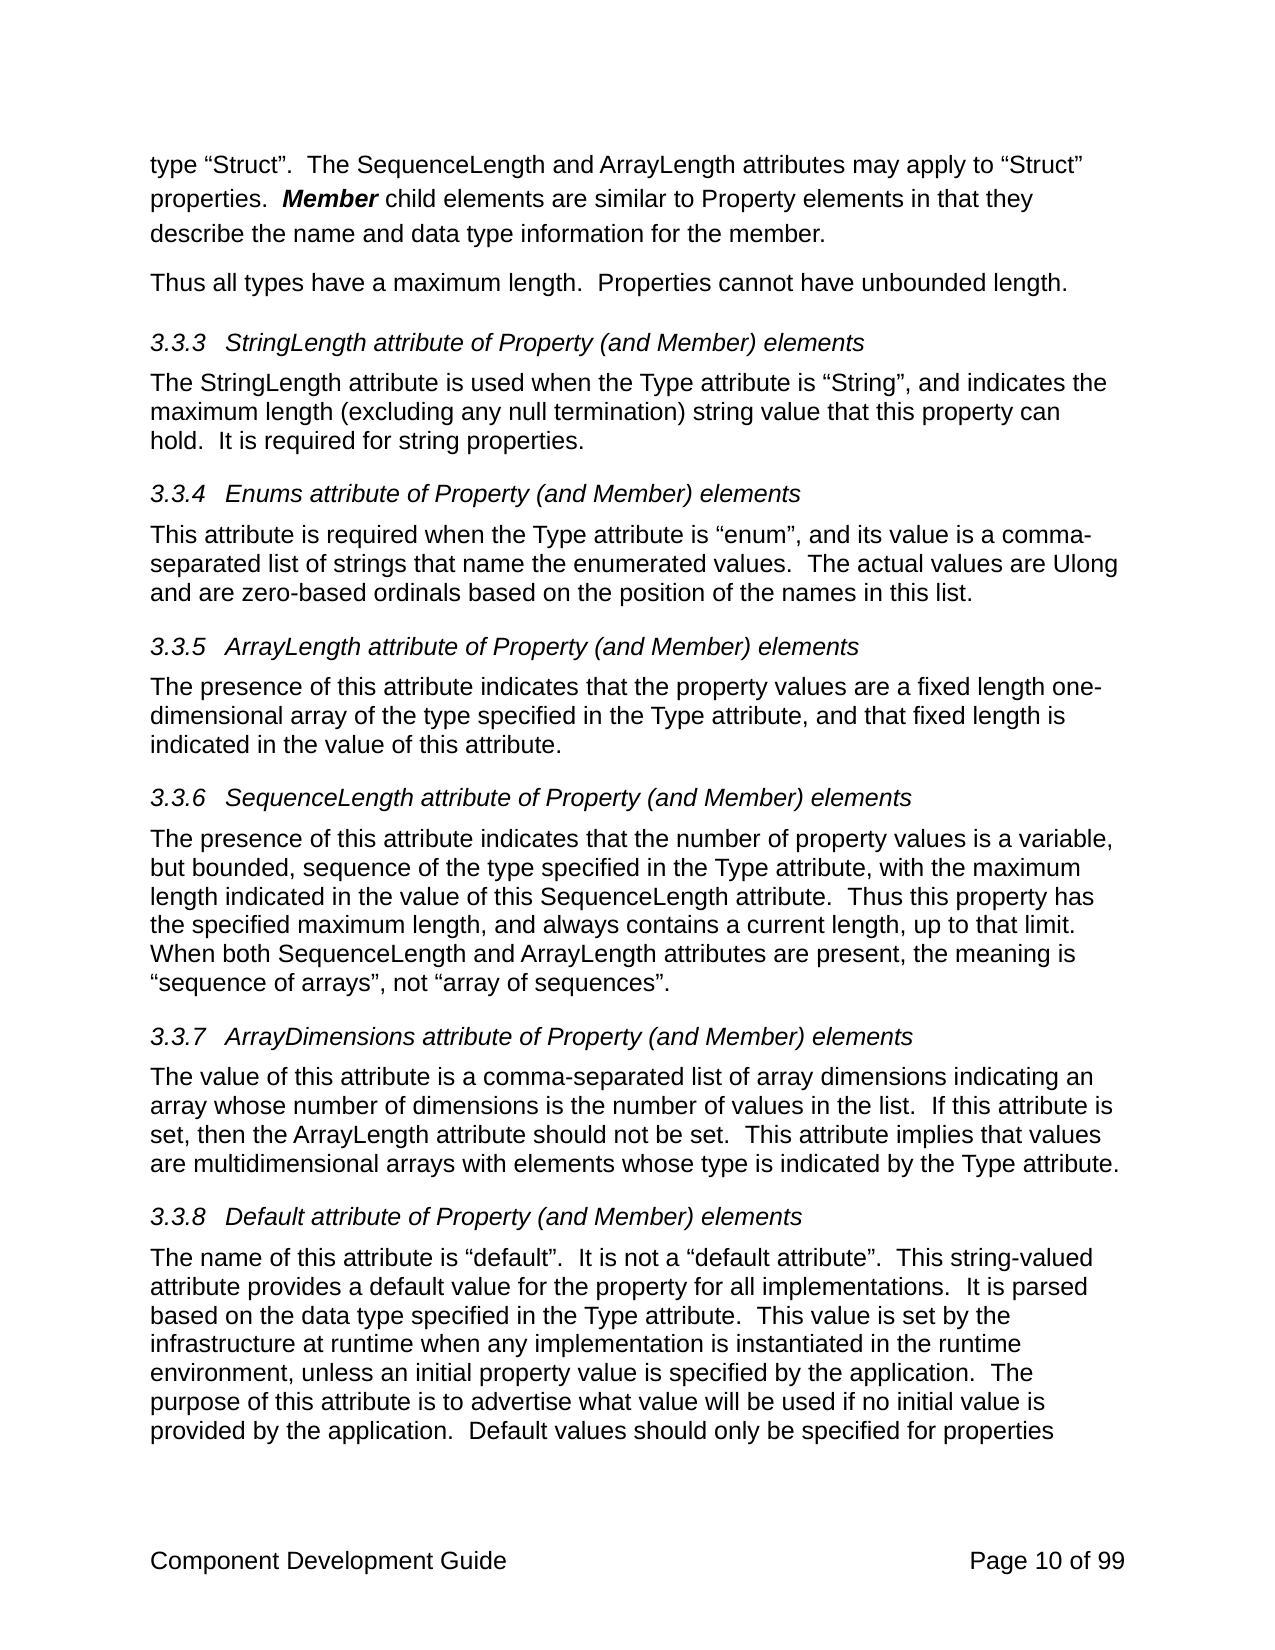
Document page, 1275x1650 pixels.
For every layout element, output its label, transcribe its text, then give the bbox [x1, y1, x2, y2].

subtitle ArrayDimensions attribute of Property (and Member) elements [150, 1022, 1125, 1050]
text This attribute is required when the Type attribute is “enum”, and its value is a comma-separated list of strings that name the enumerated values. The actual values are Ulong and are zero-based ordinals based on the position of the names in this list. [150, 520, 1125, 606]
text The name of this attribute is “default”. It is not a “default attribute”. This string-valued attribute provides a default value for the property for all implementations. It is parsed based on the data type specified in the Type attribute. This value is set by the infrastructure at runtime when any implementation is instantiated in the runtime environment, unless an initial property value is specified by the application. The purpose of this attribute is to advertise what value will be used if no initial value is provided by the application. Default values should only be specified for properties [150, 1243, 1125, 1444]
subtitle SequenceLength attribute of Property (and Member) elements [150, 783, 1125, 812]
subtitle ArrayLength attribute of Property (and Member) elements [150, 631, 1125, 660]
text The StringLength attribute is used when the Type attribute is “String”, and indicates the maximum length (excluding any null termination) string value that this property can hold. It is required for string properties. [150, 368, 1125, 454]
text The value of this attribute is a comma-separated list of array dimensions indicating an array whose number of dimensions is the number of values in the list. If this attribute is set, then the ArrayLength attribute should not be set. This attribute implies that values are multidimensional arrays with elements whose type is indicated by the Type attribute. [150, 1062, 1125, 1177]
text Thus all types have a maximum length. Properties cannot have unbounded length. [150, 268, 1125, 297]
text The presence of this attribute indicates that the number of property values is a variable, but bounded, sequence of the type specified in the Type attribute, with the maximum length indicated in the value of this SequenceLength attribute. Thus this property has the specified maximum length, and always contains a current length, up to that limit. When both SequenceLength and ArrayLength attributes are present, the meaning is “sequence of arrays”, not “array of sequences”. [150, 824, 1125, 997]
text type “Struct”. The SequenceLength and ArrayLength attributes may apply to “Struct” properties. Member child elements are similar to Property elements in that they describe the name and data type information for the member. [150, 150, 1125, 248]
text The presence of this attribute indicates that the property values are a fixed length one-dimensional array of the type specified in the Type attribute, and that fixed length is indicated in the value of this attribute. [150, 672, 1125, 758]
subtitle StringLength attribute of Property (and Member) elements [150, 327, 1125, 356]
subtitle Enums attribute of Property (and Member) elements [150, 479, 1125, 508]
subtitle Default attribute of Property (and Member) elements [150, 1202, 1125, 1231]
